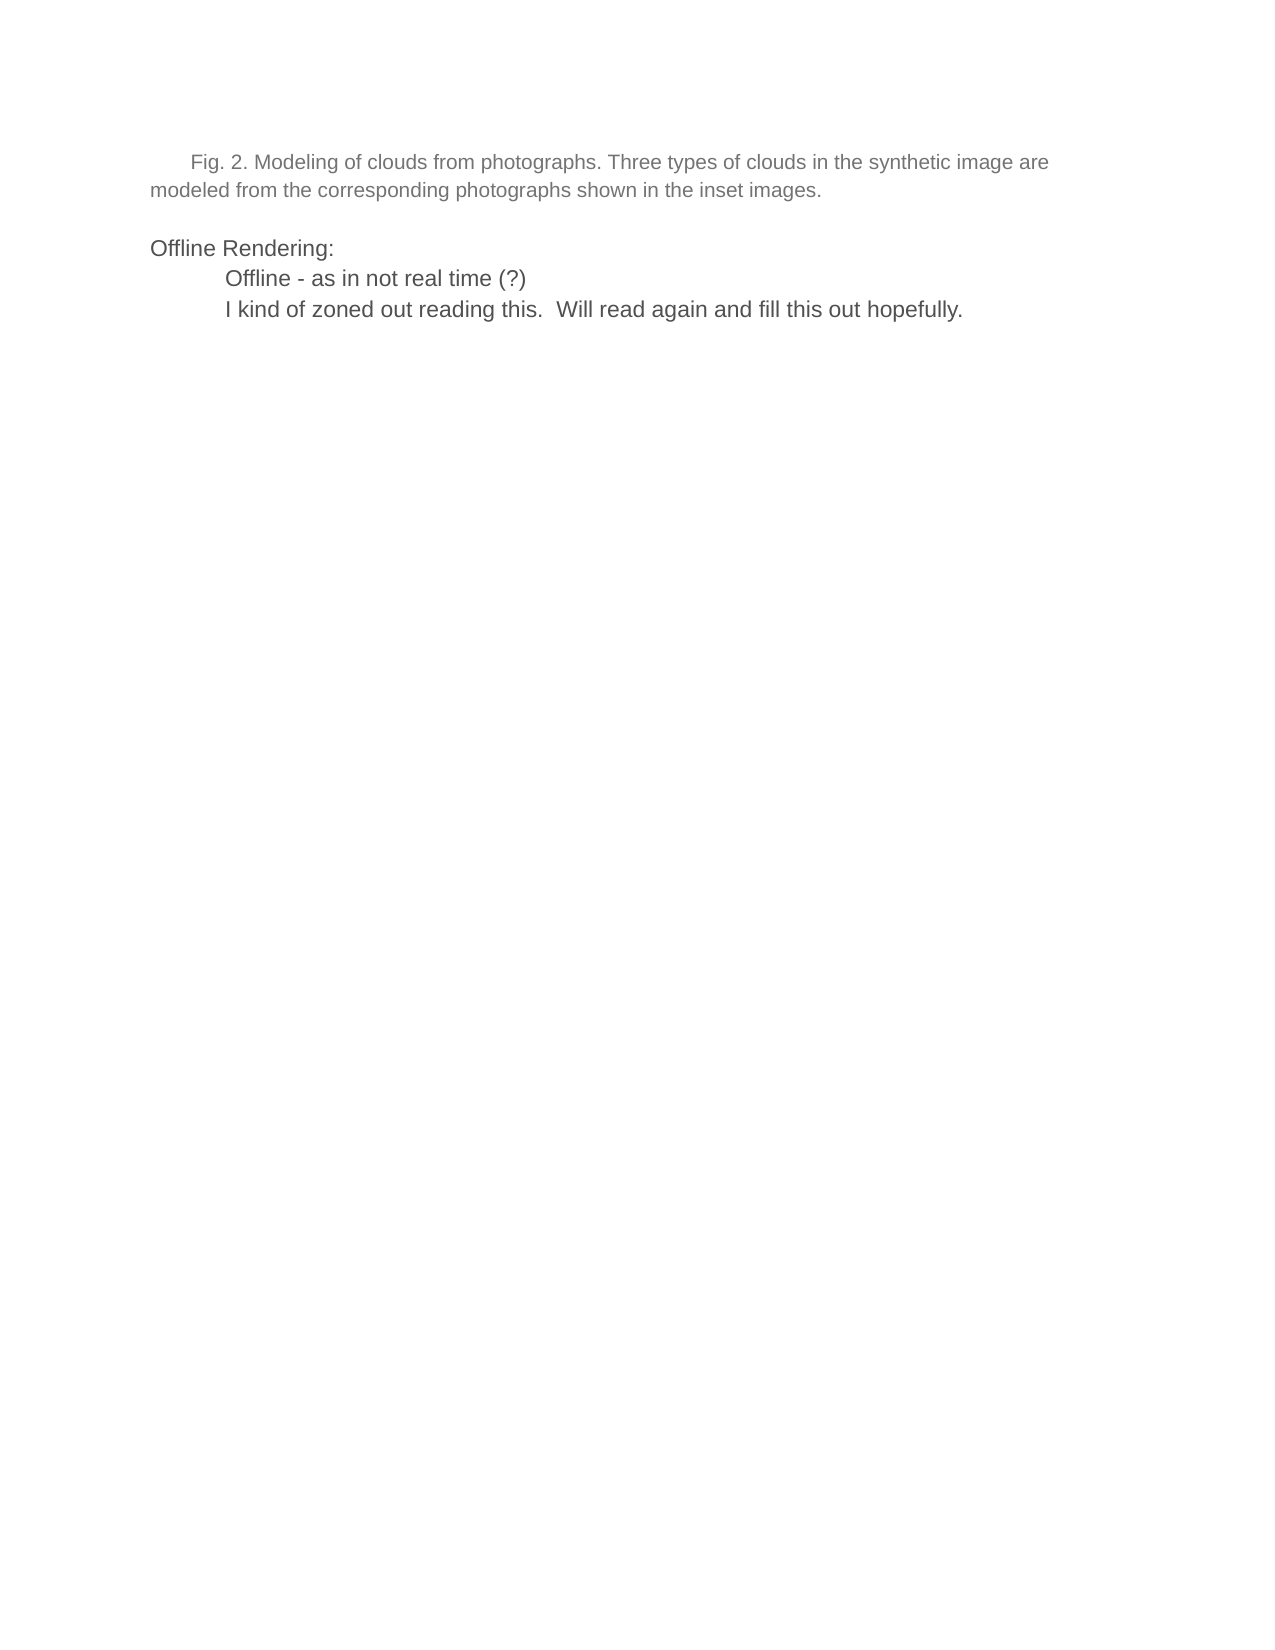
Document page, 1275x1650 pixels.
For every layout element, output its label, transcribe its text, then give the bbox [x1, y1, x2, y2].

text Offline - as in not real time (?) [150, 265, 1125, 292]
text I kind of zoned out reading this. Will read again and fill this out hopefully. [150, 296, 1125, 322]
text Offline Rendering: [150, 235, 1125, 262]
text Fig. 2. Modeling of clouds from photographs. Three types of clouds in the synthetic image are modeled from the corresponding photographs shown in the inset images. [150, 150, 1125, 201]
